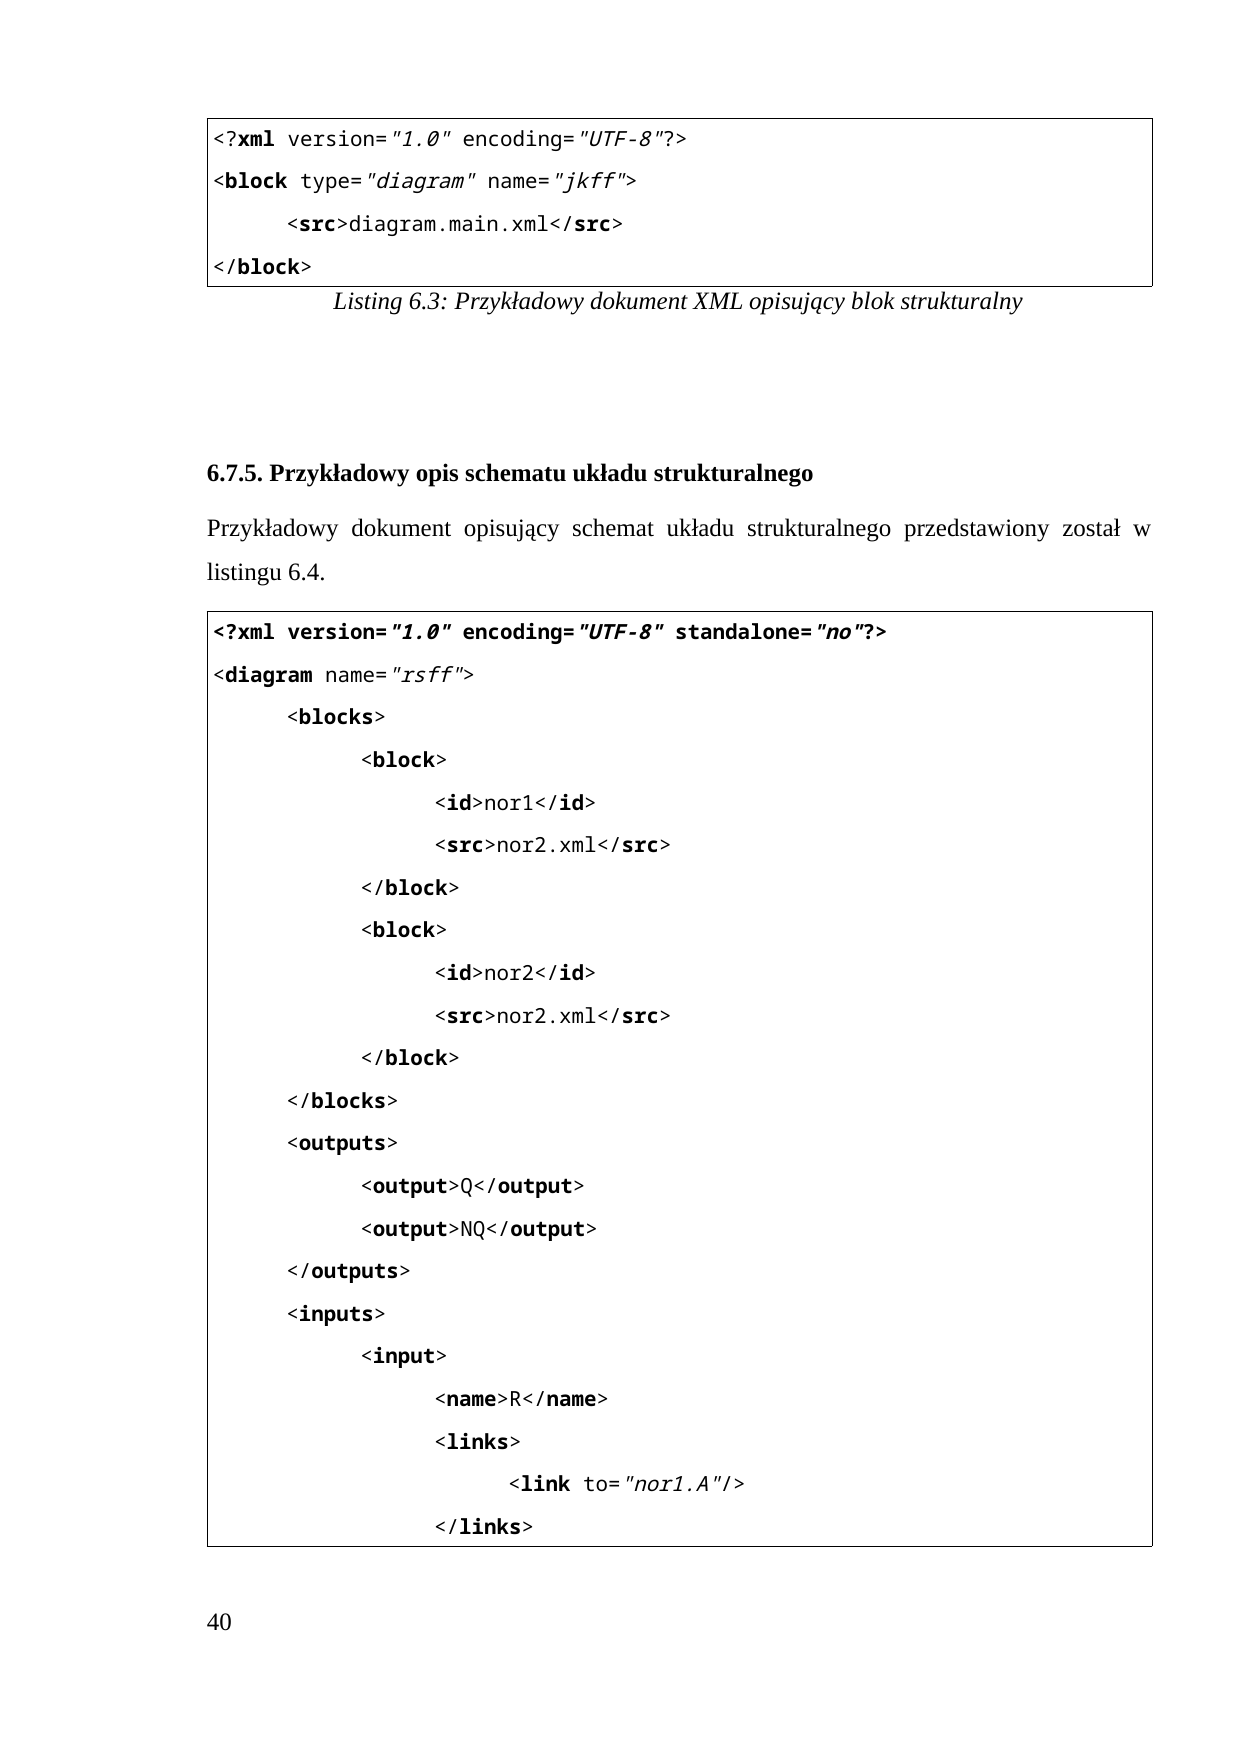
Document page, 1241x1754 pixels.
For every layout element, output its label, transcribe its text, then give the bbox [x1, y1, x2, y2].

text 6.7.5. Przykładowy opis schematu układu strukturalnego [207, 458, 1152, 487]
text Listing 6.3: Przykładowy dokument XML opisujący blok strukturalny [207, 287, 1152, 315]
table_header <?xml version="1.0" encoding="UTF-8" standalone="no"?> <diagram name="rsff"> <blocks> <block> <id>nor1</id> <src>nor2.xml</src> </block> <block> <id>nor2</id> <src>nor2.xml</src> </block> </blocks> <outputs> <output>Q</output> <output>NQ</output> </outputs> <inputs> <input> <name>R</name> <links> <link to="nor1.A"/> </links> [208, 612, 1152, 1546]
text Przykładowy dokument opisujący schemat układu strukturalnego przedstawiony został w listingu 6.4. [207, 513, 1152, 585]
table_header <?xml version="1.0" encoding="UTF-8"?> <block type="diagram" name="jkff"> <src>diagram.main.xml</src> </block> [208, 119, 1152, 286]
